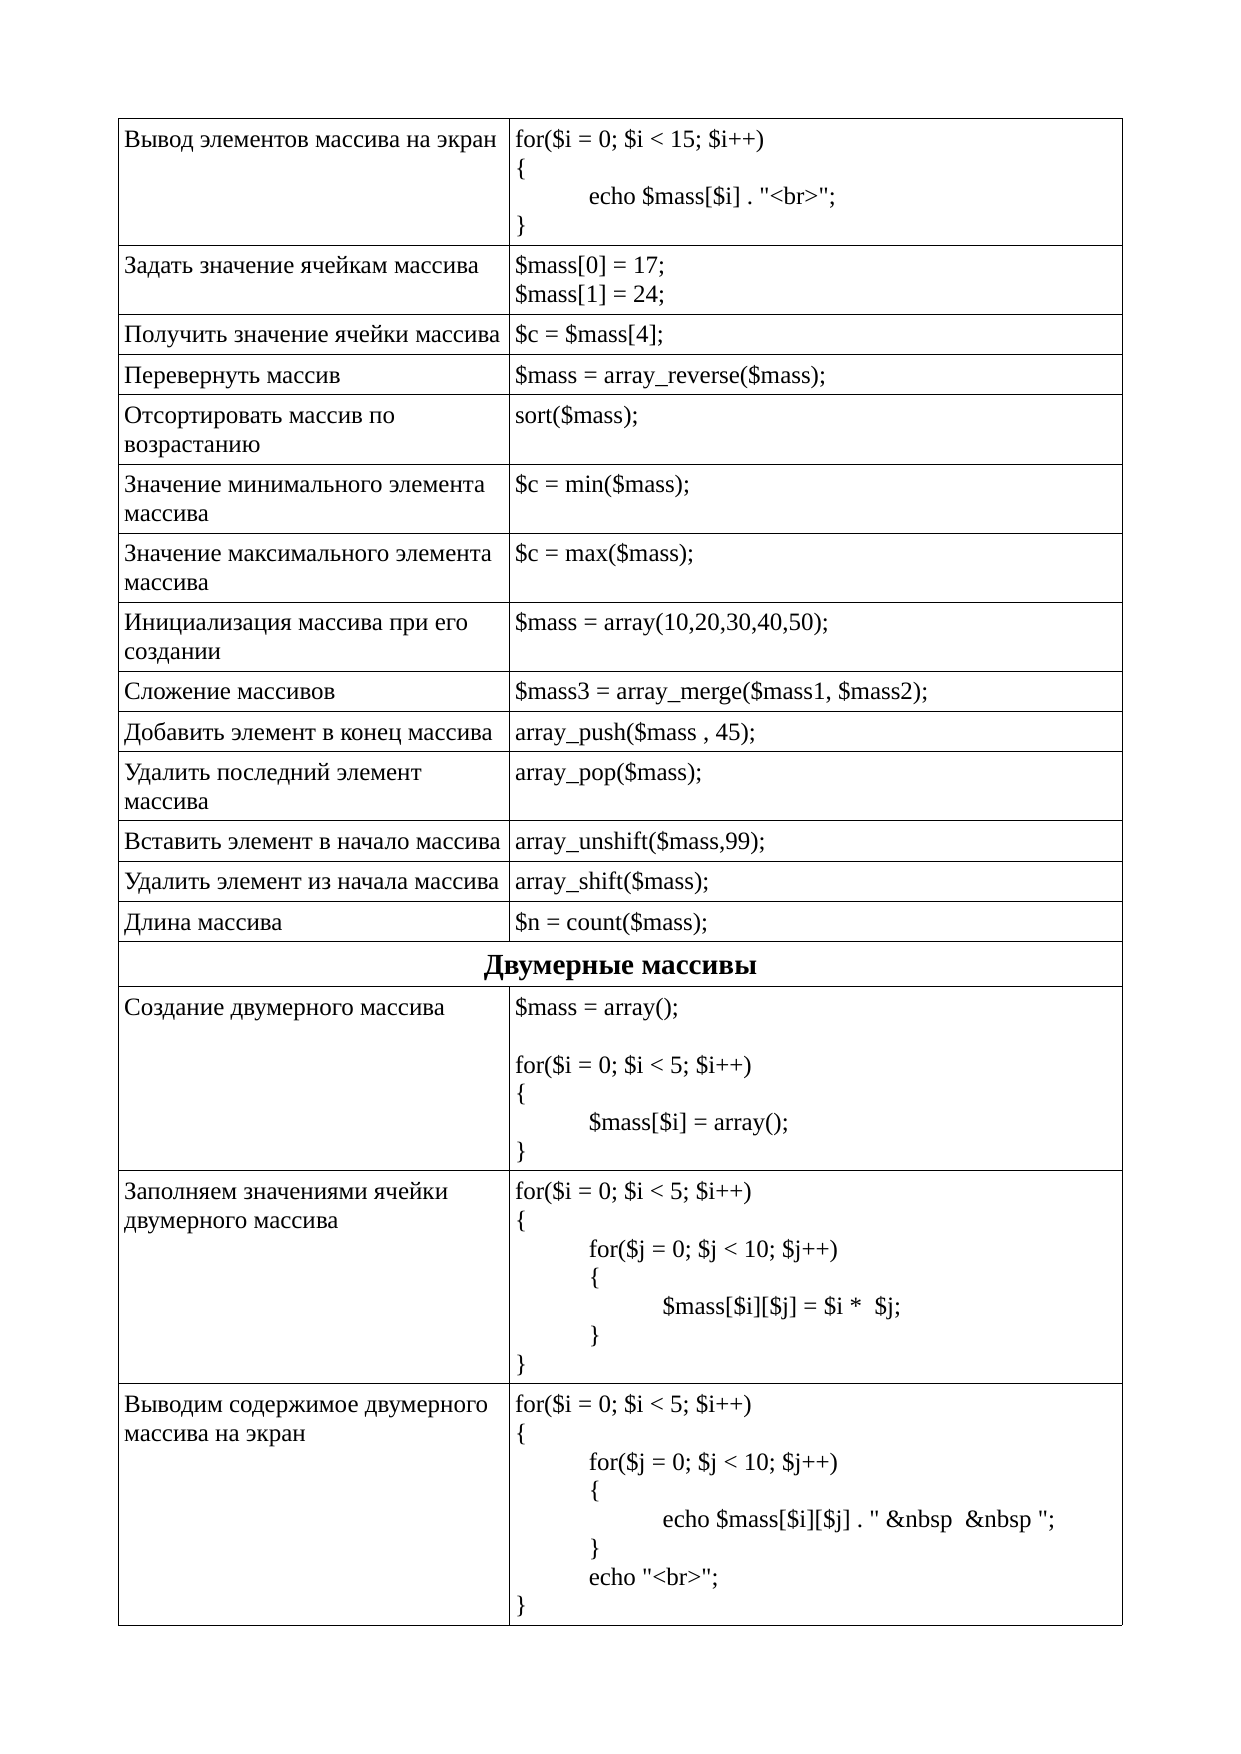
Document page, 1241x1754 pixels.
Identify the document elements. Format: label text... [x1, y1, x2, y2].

table_cell $mass = array_reverse($mass); [510, 355, 1122, 394]
table_cell Получить значение ячейки массива [119, 315, 509, 354]
table_cell Значение максимального элемента массива [119, 534, 509, 602]
table_cell sort($mass); [510, 395, 1122, 463]
table_cell Создание двумерного массива [119, 987, 509, 1170]
table_cell Вывод элементов массива на экран [119, 119, 509, 245]
table_cell array_unshift($mass,99); [510, 821, 1122, 861]
table_cell $mass3 = array_merge($mass1, $mass2); [510, 672, 1122, 711]
table_cell $c = $mass[4]; [510, 315, 1122, 354]
table_cell Удалить элемент из начала массива [119, 862, 509, 901]
table_cell Перевернуть массив [119, 355, 509, 394]
table_cell $mass = array(); for($i = 0; $i < 5; $i++) { $mass[$i] = array(); } [510, 987, 1122, 1170]
table_cell $mass = array(10,20,30,40,50); [510, 603, 1122, 671]
table_cell array_push($mass , 45); [510, 712, 1122, 751]
table_cell Сложение массивов [119, 672, 509, 711]
table_cell Задать значение ячейкам массива [119, 246, 509, 314]
table_cell Двумерные массивы [119, 942, 1122, 986]
table_cell $n = count($mass); [510, 902, 1122, 941]
table_cell Добавить элемент в конец массива [119, 712, 509, 751]
table_cell Инициализация массива при его создании [119, 603, 509, 671]
table_cell Длина массива [119, 902, 509, 941]
table_cell for($i = 0; $i < 15; $i++) { echo $mass[$i] . "<br>"; } [510, 119, 1122, 245]
table_cell array_pop($mass); [510, 752, 1122, 820]
table_cell Значение минимального элемента массива [119, 465, 509, 532]
table_cell $c = max($mass); [510, 534, 1122, 602]
table_cell Удалить последний элемент массива [119, 752, 509, 820]
table_cell $mass[0] = 17; $mass[1] = 24; [510, 246, 1122, 314]
table_cell array_shift($mass); [510, 862, 1122, 901]
table_cell $c = min($mass); [510, 465, 1122, 532]
table_cell for($i = 0; $i < 5; $i++) { for($j = 0; $j < 10; $j++) { echo $mass[$i][$j] . " &nbsp &nbsp "; } echo "<br>"; } [510, 1384, 1122, 1625]
table_cell Выводим содержимое двумерного массива на экран [119, 1384, 509, 1625]
table_cell Вставить элемент в начало массива [119, 821, 509, 861]
table_cell Отсортировать массив по возрастанию [119, 395, 509, 463]
table_cell for($i = 0; $i < 5; $i++) { for($j = 0; $j < 10; $j++) { $mass[$i][$j] = $i * $j; } } [510, 1171, 1122, 1383]
table_cell Заполняем значениями ячейки двумерного массива [119, 1171, 509, 1383]
